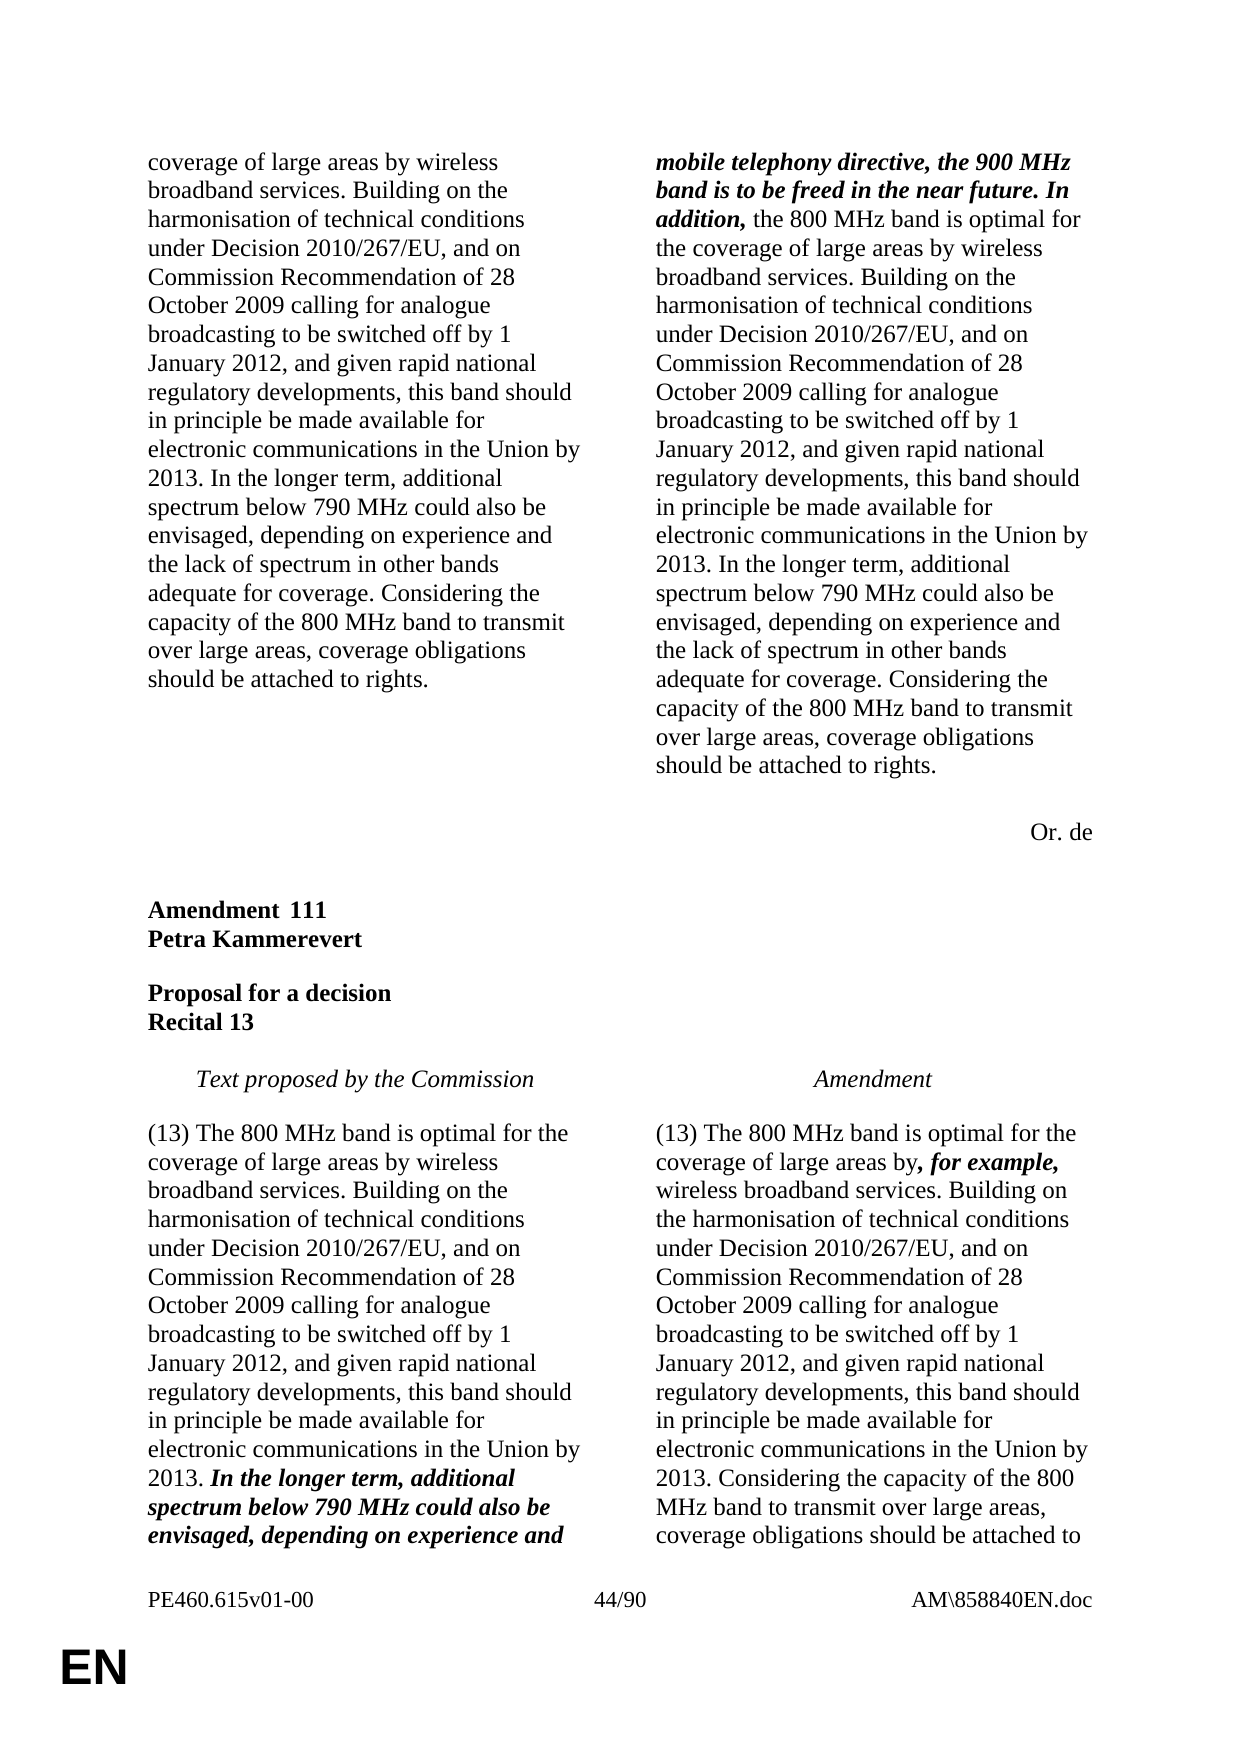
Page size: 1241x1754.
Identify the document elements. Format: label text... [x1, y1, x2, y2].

text <Article>Recital 13 </Article> [148, 1007, 1093, 1036]
table_cell Text proposed by the Commission [112, 1064, 620, 1118]
text Or. <Original>{DE}de</Original> [148, 817, 1093, 846]
text <DocAmend>Proposal for a decision</DocAmend> [148, 978, 1093, 1007]
table_cell coverage of large areas by wireless broadband services. Building on the harmonisation of technical conditions under Decision 2010/267/EU, and on Commission Recommendation of 28 October 2009 calling for analogue broadcasting to be switched off by 1 January 2012, and given rapid national regulatory developments, this band should in principle be made available for electronic communications in the Union by 2013. In the longer term, additional spectrum below 790 MHz could also be envisaged, depending on experience and the lack of spectrum in other bands adequate for coverage. Considering the capacity of the 800 MHz band to transmit over large areas, coverage obligations should be attached to rights. [112, 147, 620, 792]
table_cell (13) The 800 MHz band is optimal for the coverage of large areas by, for example, wireless broadband services. Building on the harmonisation of technical conditions under Decision 2010/267/EU, and on Commission Recommendation of 28 October 2009 calling for analogue broadcasting to be switched off by 1 January 2012, and given rapid national regulatory developments, this band should in principle be made available for electronic communications in the Union by 2013. Considering the capacity of the 800 MHz band to transmit over large areas, coverage obligations should be attached to [620, 1118, 1128, 1549]
text <Members>Petra Kammerevert</Members> [148, 924, 1093, 953]
table_cell mobile telephony directive, the 900 MHz band is to be freed in the near future. In addition, the 800 MHz band is optimal for the coverage of large areas by wireless broadband services. Building on the harmonisation of technical conditions under Decision 2010/267/EU, and on Commission Recommendation of 28 October 2009 calling for analogue broadcasting to be switched off by 1 January 2012, and given rapid national regulatory developments, this band should in principle be made available for electronic communications in the Union by 2013. In the longer term, additional spectrum below 790 MHz could also be envisaged, depending on experience and the lack of spectrum in other bands adequate for coverage. Considering the capacity of the 800 MHz band to transmit over large areas, coverage obligations should be attached to rights. [620, 147, 1128, 792]
text <Amend>Amendment <NumAm>111</NumAm> [148, 896, 1093, 924]
table_cell (13) The 800 MHz band is optimal for the coverage of large areas by wireless broadband services. Building on the harmonisation of technical conditions under Decision 2010/267/EU, and on Commission Recommendation of 28 October 2009 calling for analogue broadcasting to be switched off by 1 January 2012, and given rapid national regulatory developments, this band should in principle be made available for electronic communications in the Union by 2013. In the longer term, additional spectrum below 790 MHz could also be envisaged, depending on experience and [112, 1118, 620, 1549]
table_header [112, 1036, 1128, 1064]
table_cell Amendment [620, 1064, 1128, 1118]
